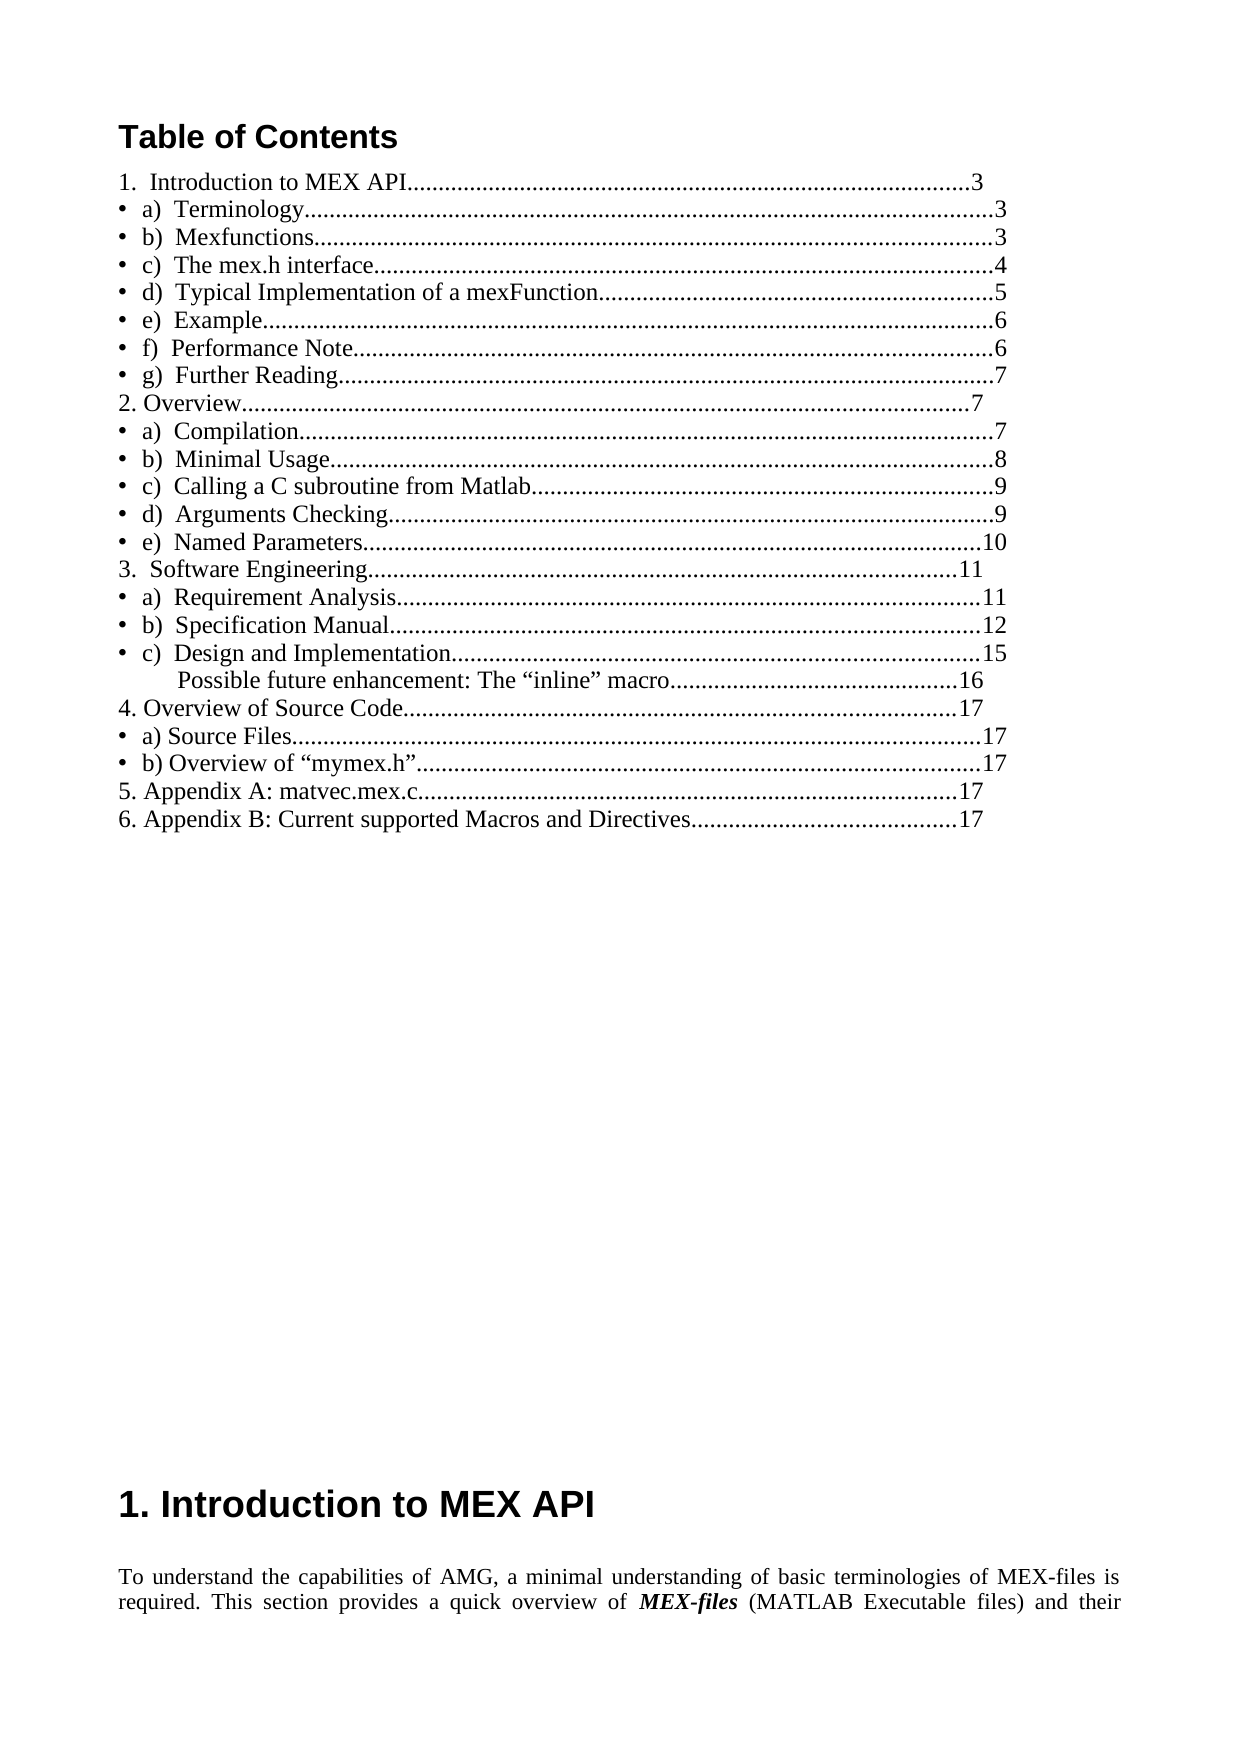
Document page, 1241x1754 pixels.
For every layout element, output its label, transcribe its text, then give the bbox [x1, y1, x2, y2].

text 5. Appendix A: matvec.mex.c 17 [118, 777, 1122, 805]
subtitle Table of Contents [118, 118, 1122, 155]
list a) Terminology 3 [118, 195, 1122, 223]
list f) Performance Note 6 [118, 334, 1122, 362]
text To understand the capabilities of AMG, a minimal understanding of basic terminologies of MEX-files is required. This section provides a quick overview of MEX-files (MATLAB Executable files) and their [118, 1564, 1122, 1615]
list e) Example 6 [118, 306, 1122, 334]
list c) Calling a C subroutine from Matlab 9 [118, 472, 1122, 500]
text 4. Overview of Source Code 17 [118, 694, 1122, 722]
list a) Source Files 17 [118, 722, 1122, 749]
text 2. Overview 7 [118, 389, 1122, 417]
subtitle Introduction to MEX API [118, 1483, 1122, 1526]
list b) Mexfunctions 3 [118, 223, 1122, 251]
list c) The mex.h interface 4 [118, 251, 1122, 278]
list a) Requirement Analysis 11 [118, 583, 1122, 611]
list b) Minimal Usage 8 [118, 445, 1122, 472]
list d) Arguments Checking 9 [118, 500, 1122, 528]
text 6. Appendix B: Current supported Macros and Directives 17 [118, 805, 1122, 833]
list d) Typical Implementation of a mexFunction 5 [118, 278, 1122, 306]
list c) Design and Implementation 15 [118, 639, 1122, 666]
list b) Overview of “mymex.h” 17 [118, 749, 1122, 777]
list b) Specification Manual 12 [118, 611, 1122, 639]
text Possible future enhancement: The “inline” macro 16 [177, 666, 1122, 694]
list g) Further Reading 7 [118, 362, 1122, 389]
list e) Named Parameters 10 [118, 528, 1122, 556]
text 3. Software Engineering 11 [118, 556, 1122, 583]
text 1. Introduction to MEX API 3 [118, 168, 1122, 195]
list a) Compilation 7 [118, 417, 1122, 445]
